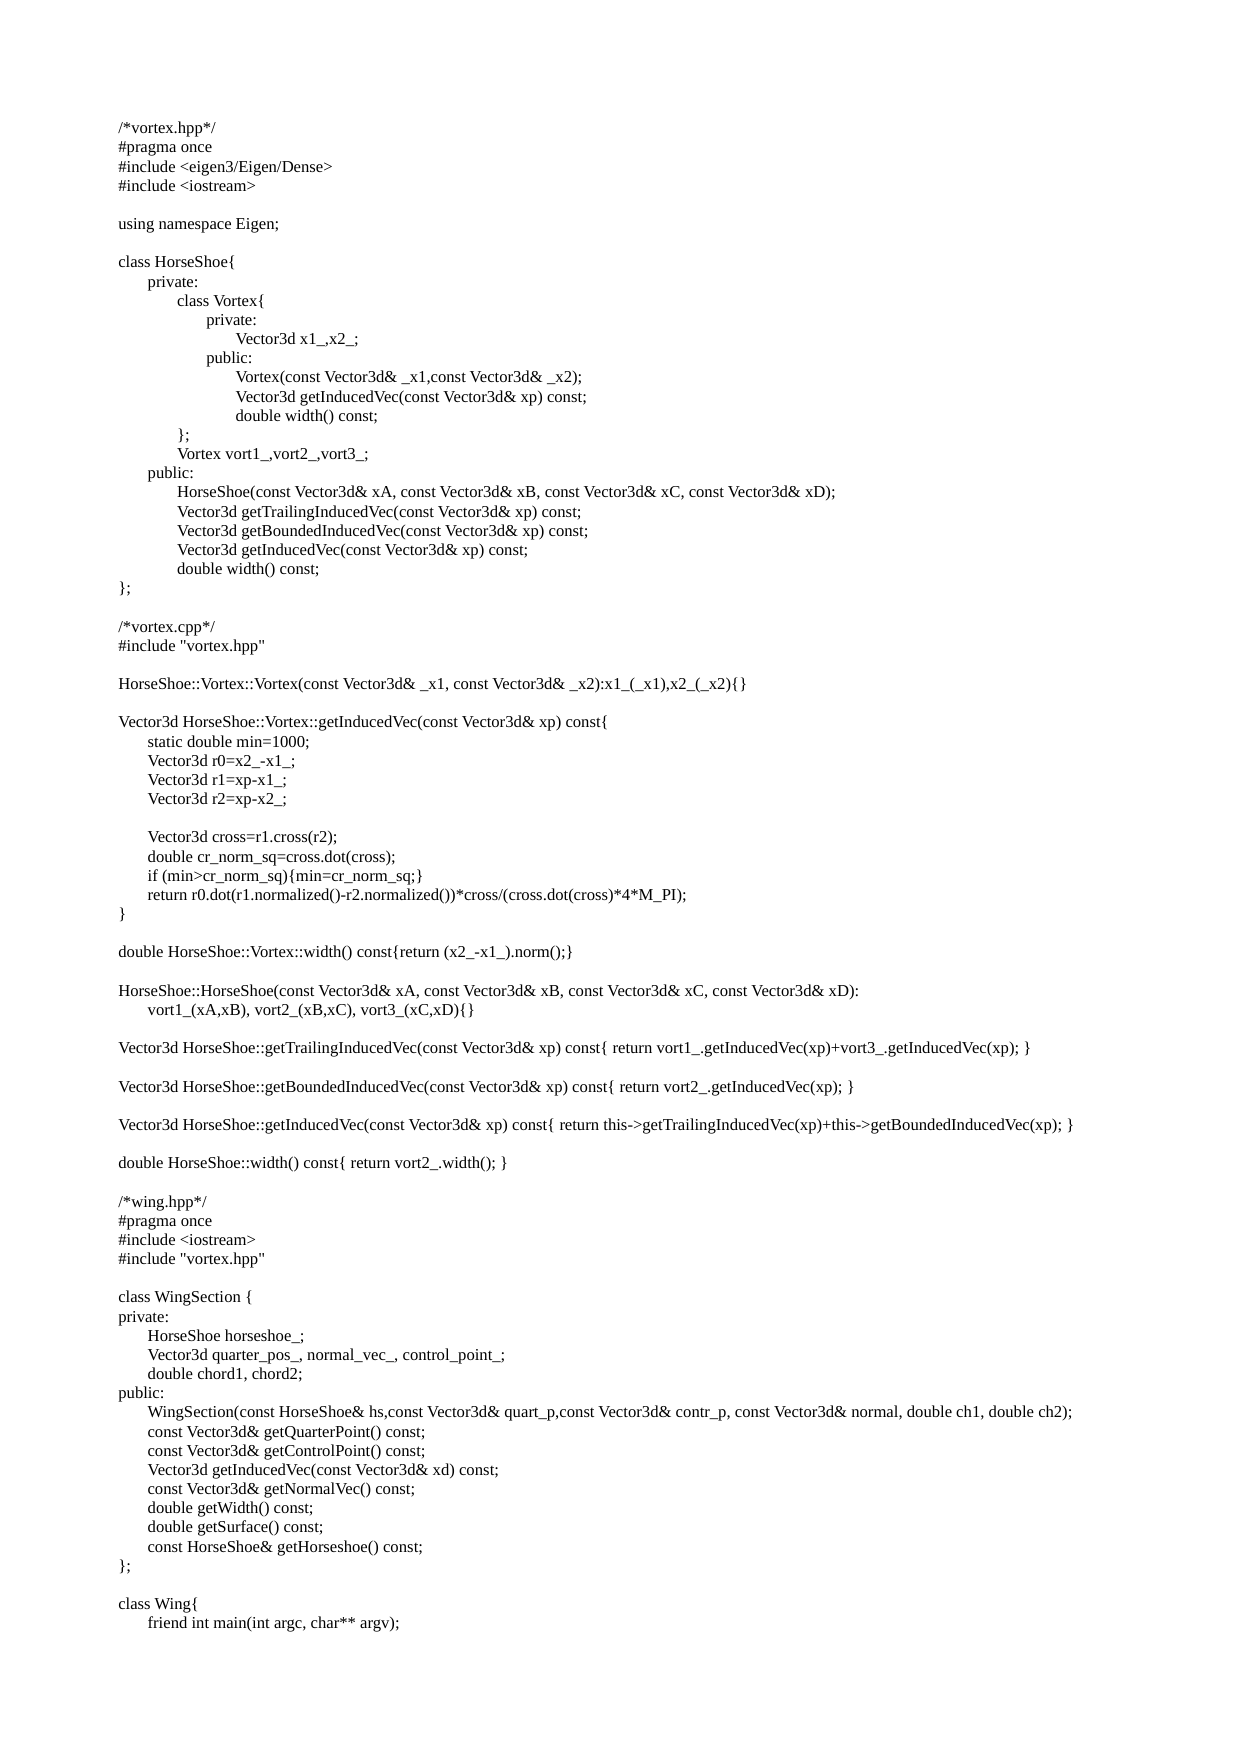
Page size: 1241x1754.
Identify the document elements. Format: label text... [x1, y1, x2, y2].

text double getWidth() const; [118, 1498, 1122, 1517]
text HorseShoe horseshoe_; [118, 1326, 1122, 1345]
text private: [118, 271, 1122, 291]
text Vector3d getInducedVec(const Vector3d& xp) const; [118, 386, 1122, 406]
text #include <iostream> [118, 1230, 1122, 1249]
text class WingSection { [118, 1287, 1122, 1306]
text double chord1, chord2; [118, 1364, 1122, 1383]
text #pragma once [118, 137, 1122, 156]
text private: [118, 310, 1122, 329]
text class Vortex{ [118, 291, 1122, 310]
text WingSection(const HorseShoe& hs,const Vector3d& quart_p,const Vector3d& contr_p, const Vector3d& normal, double ch1, double ch2); [118, 1402, 1122, 1421]
text /*wing.hpp*/ [118, 1191, 1122, 1211]
text Vector3d r1=xp-x1_; [118, 770, 1122, 789]
text Vortex vort1_,vort2_,vort3_; [118, 444, 1122, 463]
text Vector3d quarter_pos_, normal_vec_, control_point_; [118, 1345, 1122, 1364]
text double width() const; [118, 406, 1122, 425]
text Vector3d cross=r1.cross(r2); [118, 827, 1122, 846]
text const HorseShoe& getHorseshoe() const; [118, 1536, 1122, 1556]
text Vector3d getInducedVec(const Vector3d& xp) const; [118, 540, 1122, 559]
text HorseShoe(const Vector3d& xA, const Vector3d& xB, const Vector3d& xC, const Vector3d& xD); [118, 482, 1122, 501]
text Vector3d HorseShoe::Vortex::getInducedVec(const Vector3d& xp) const{ [118, 712, 1122, 731]
text Vector3d r2=xp-x2_; [118, 789, 1122, 808]
text class HorseShoe{ [118, 252, 1122, 271]
text private: [118, 1306, 1122, 1326]
text Vector3d getBoundedInducedVec(const Vector3d& xp) const; [118, 521, 1122, 540]
text Vector3d r0=x2_-x1_; [118, 751, 1122, 770]
text const Vector3d& getControlPoint() const; [118, 1441, 1122, 1460]
text const Vector3d& getNormalVec() const; [118, 1479, 1122, 1498]
text public: [118, 348, 1122, 367]
text }; [118, 425, 1122, 444]
text } [118, 904, 1122, 923]
text /*vortex.hpp*/ [118, 118, 1122, 137]
text double HorseShoe::width() const{ return vort2_.width(); } [118, 1153, 1122, 1172]
text #pragma once [118, 1211, 1122, 1230]
text public: [118, 463, 1122, 482]
text double width() const; [118, 559, 1122, 578]
text #include "vortex.hpp" [118, 1249, 1122, 1268]
text double cr_norm_sq=cross.dot(cross); [118, 846, 1122, 866]
text const Vector3d& getQuarterPoint() const; [118, 1421, 1122, 1441]
text HorseShoe::Vortex::Vortex(const Vector3d& _x1, const Vector3d& _x2):x1_(_x1),x2_(_x2){} [118, 674, 1122, 693]
text #include "vortex.hpp" [118, 636, 1122, 655]
text using namespace Eigen; [118, 214, 1122, 233]
text Vector3d HorseShoe::getTrailingInducedVec(const Vector3d& xp) const{ return vort1_.getInducedVec(xp)+vort3_.getInducedVec(xp); } [118, 1038, 1122, 1057]
text double HorseShoe::Vortex::width() const{return (x2_-x1_).norm();} [118, 942, 1122, 961]
text Vector3d x1_,x2_; [118, 329, 1122, 348]
text Vector3d HorseShoe::getBoundedInducedVec(const Vector3d& xp) const{ return vort2_.getInducedVec(xp); } [118, 1076, 1122, 1096]
text vort1_(xA,xB), vort2_(xB,xC), vort3_(xC,xD){} [118, 1000, 1122, 1019]
text static double min=1000; [118, 731, 1122, 751]
text public: [118, 1383, 1122, 1402]
text Vortex(const Vector3d& _x1,const Vector3d& _x2); [118, 367, 1122, 386]
text }; [118, 1556, 1122, 1575]
text Vector3d getInducedVec(const Vector3d& xd) const; [118, 1460, 1122, 1479]
text return r0.dot(r1.normalized()-r2.normalized())*cross/(cross.dot(cross)*4*M_PI); [118, 885, 1122, 904]
text }; [118, 578, 1122, 597]
text double getSurface() const; [118, 1517, 1122, 1536]
text #include <eigen3/Eigen/Dense> [118, 156, 1122, 176]
text #include <iostream> [118, 176, 1122, 195]
text class Wing{ [118, 1594, 1122, 1613]
text friend int main(int argc, char** argv); [118, 1613, 1122, 1632]
text Vector3d HorseShoe::getInducedVec(const Vector3d& xp) const{ return this->getTrailingInducedVec(xp)+this->getBoundedInducedVec(xp); } [118, 1115, 1122, 1134]
text /*vortex.cpp*/ [118, 616, 1122, 636]
text Vector3d getTrailingInducedVec(const Vector3d& xp) const; [118, 501, 1122, 521]
text HorseShoe::HorseShoe(const Vector3d& xA, const Vector3d& xB, const Vector3d& xC, const Vector3d& xD): [118, 981, 1122, 1000]
text if (min>cr_norm_sq){min=cr_norm_sq;} [118, 866, 1122, 885]
